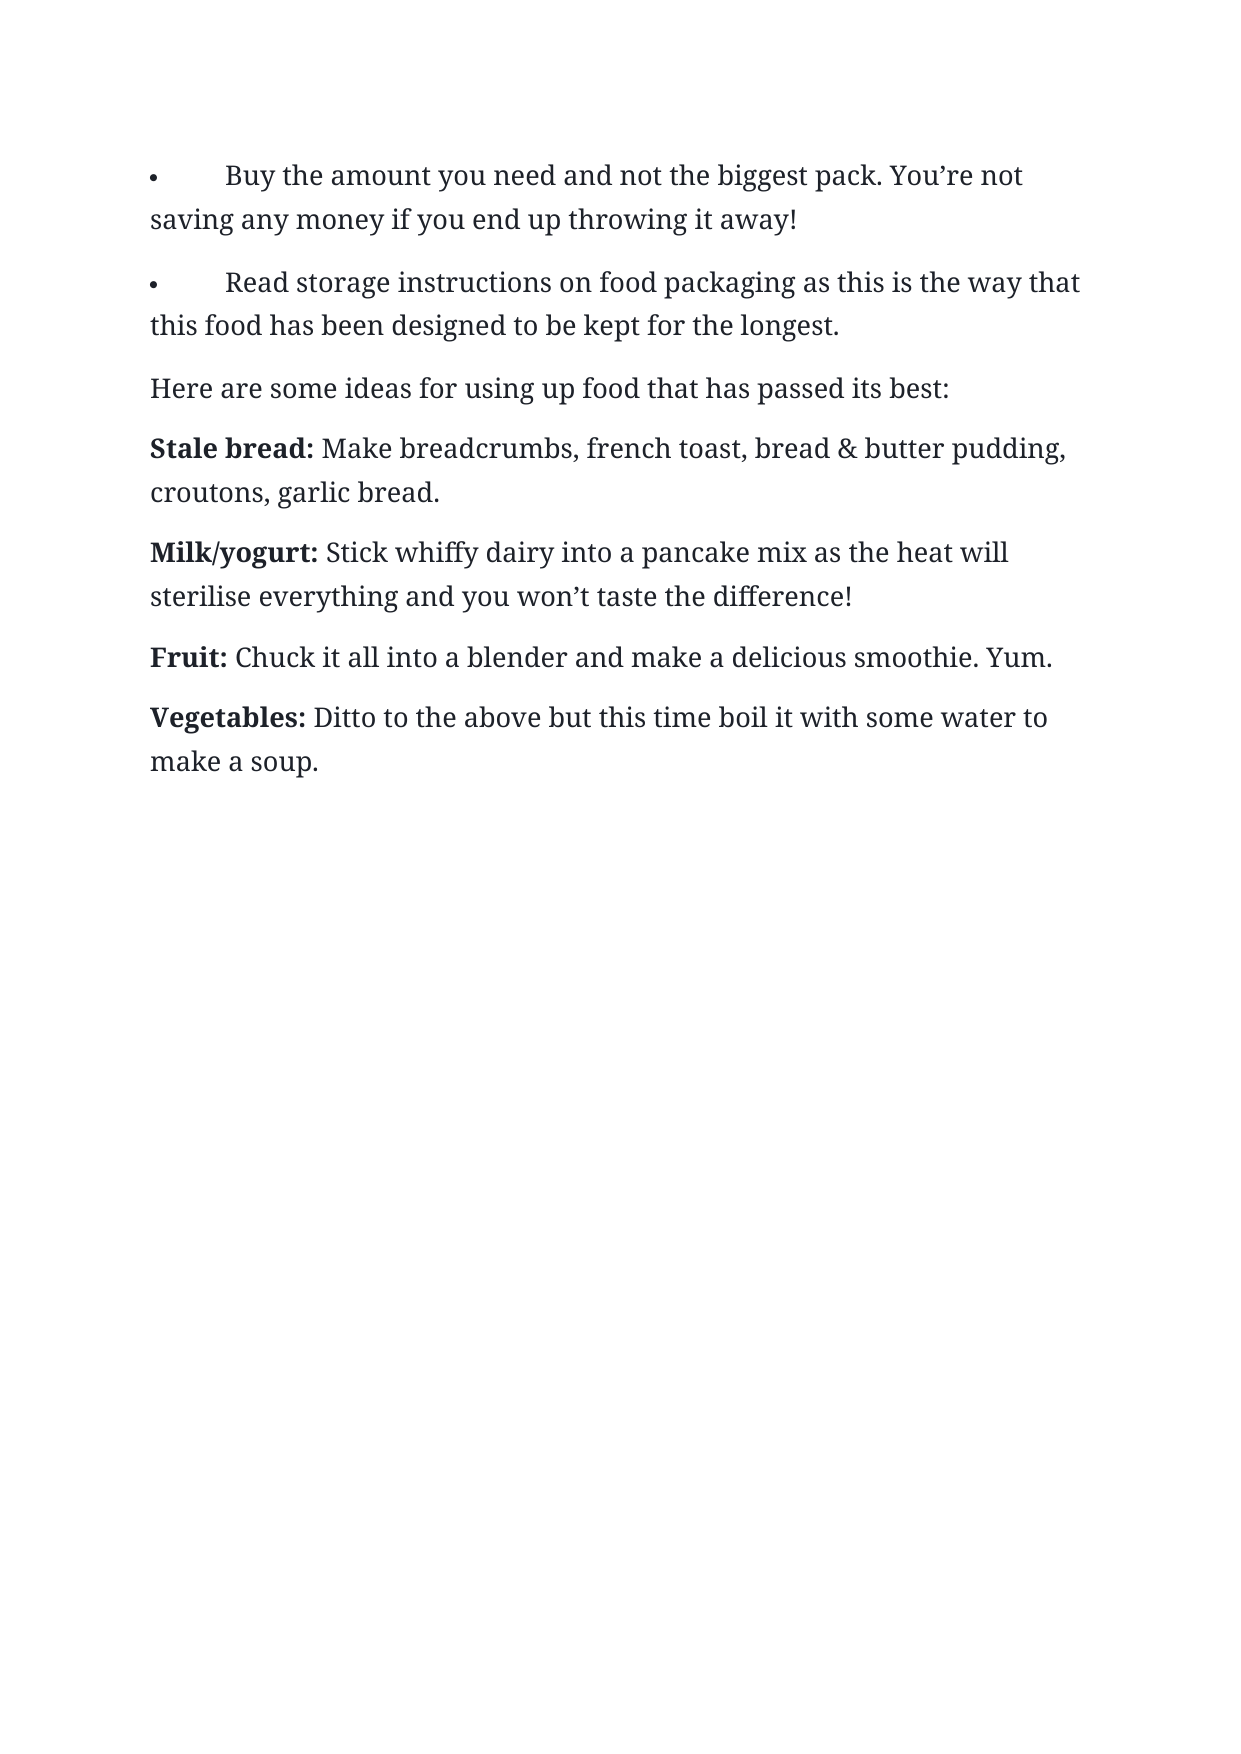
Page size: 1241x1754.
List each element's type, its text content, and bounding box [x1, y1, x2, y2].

text Stale bread: Make breadcrumbs, french toast, bread & butter pudding, croutons, garlic bread. [150, 423, 1090, 510]
text Here are some ideas for using up food that has passed its best: [150, 362, 1090, 406]
text Milk/yogurt: Stick whiffy dairy into a pancake mix as the heat will sterilise everything and you won’t taste the difference! [150, 527, 1090, 614]
text Vegetables: Ditto to the above but this time boil it with some water to make a soup. [150, 692, 1090, 779]
text Fruit: Chuck it all into a blender and make a delicious smoothie. Yum. [150, 631, 1090, 675]
list Buy the amount you need and not the biggest pack. You’re not saving any money if you end up throwing it away! [150, 150, 1090, 237]
list Read storage instructions on food packaging as this is the way that this food has been designed to be kept for the longest. [150, 256, 1090, 344]
